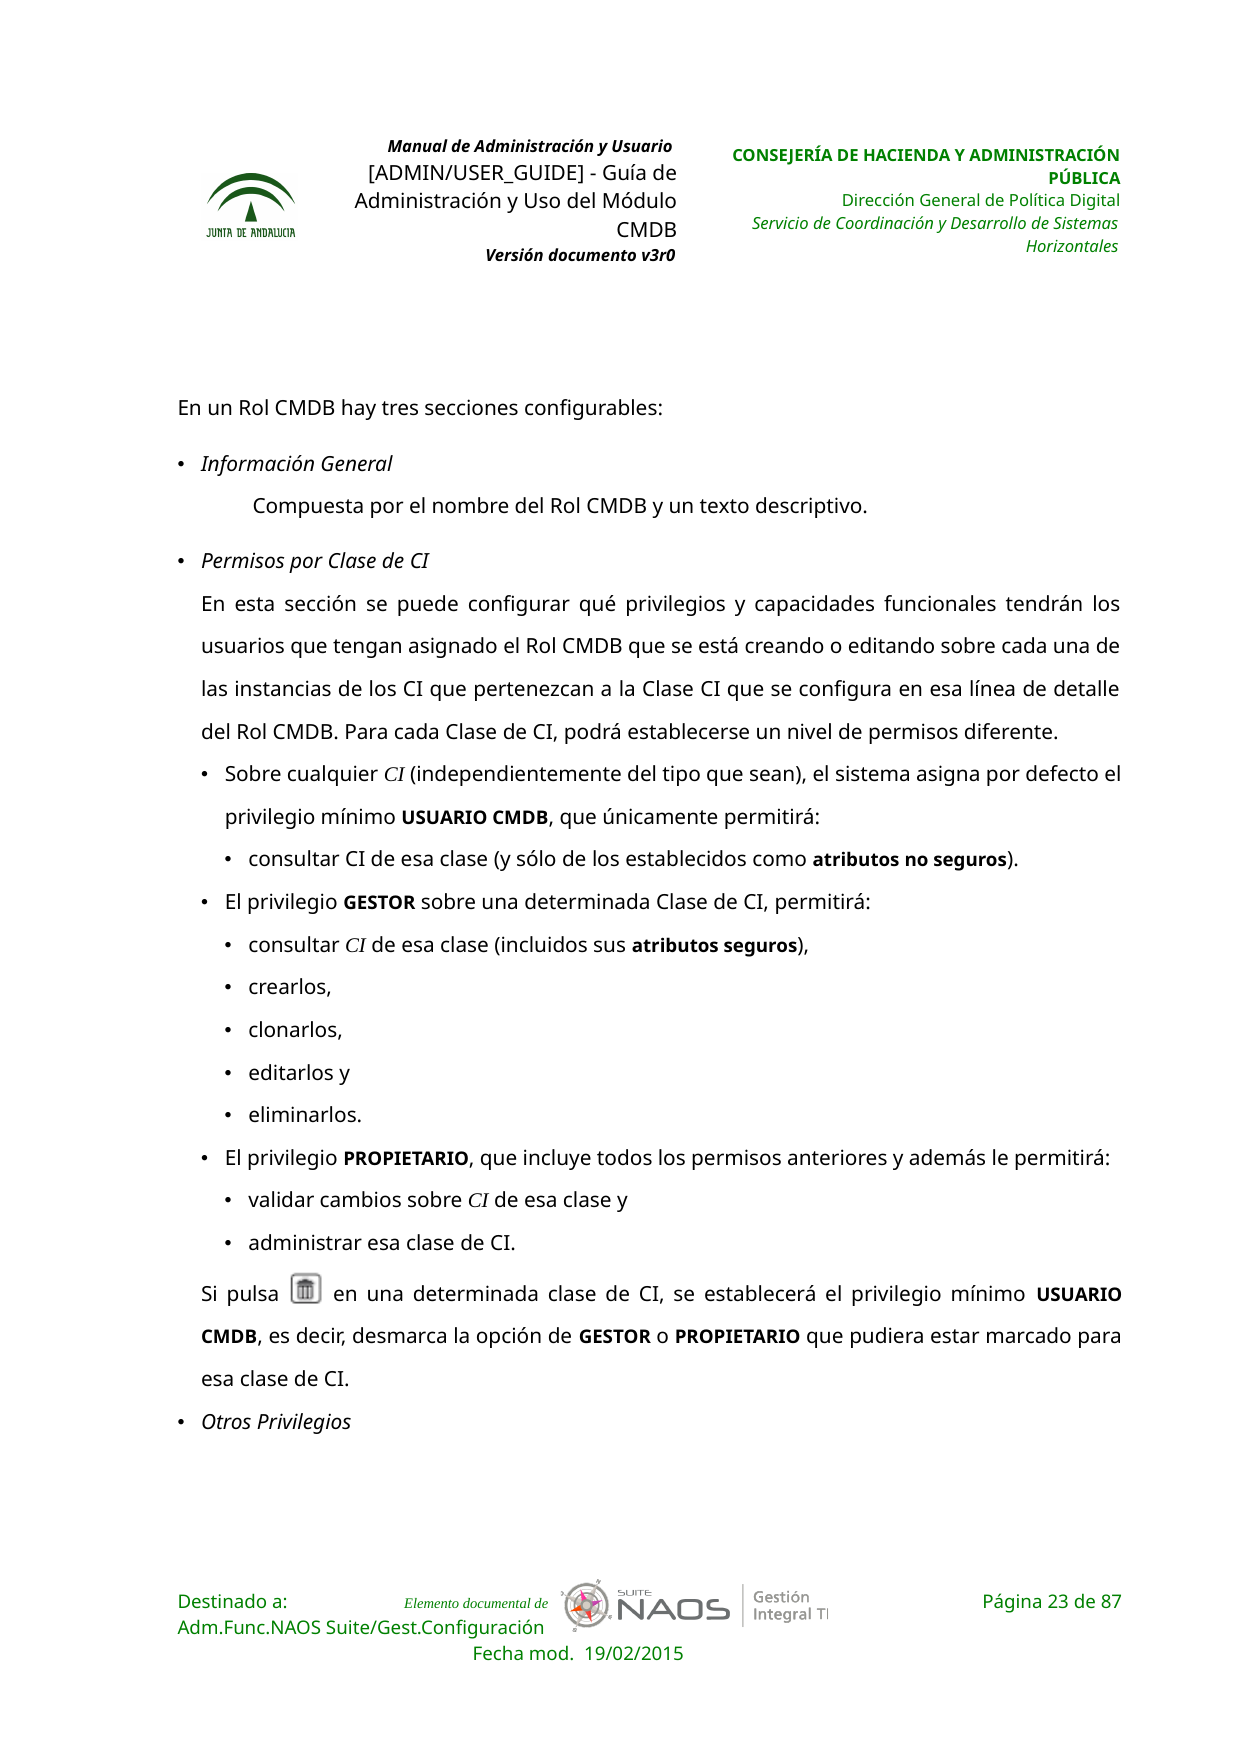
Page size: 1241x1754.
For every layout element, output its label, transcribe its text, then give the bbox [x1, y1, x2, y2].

list clonarlos, [224, 1015, 1122, 1043]
list Sobre cualquier CI (independientemente del tipo que sean), el sistema asigna por defecto el privilegio mínimo USUARIO CMDB, que únicamente permitirá: [201, 759, 1122, 830]
list editarlos y [224, 1058, 1122, 1086]
list El privilegio GESTOR sobre una determinada Clase de CI, permitirá: [201, 887, 1122, 916]
list administrar esa clase de CI. [224, 1228, 1122, 1256]
picture [288, 1270, 325, 1307]
picture [560, 1579, 829, 1632]
text En un Rol CMDB hay tres secciones configurables: [177, 393, 1122, 422]
list validar cambios sobre CI de esa clase y [224, 1185, 1122, 1214]
list Compuesta por el nombre del Rol CMDB y un texto descriptivo. [215, 491, 1122, 520]
list Otros Privilegios [177, 1407, 1122, 1435]
list eliminarlos. [224, 1100, 1122, 1129]
list En esta sección se puede configurar qué privilegios y capacidades funcionales tendrán los usuarios que tengan asignado el Rol CMDB que se está creando o editando sobre cada una de las instancias de los CI que pertenezcan a la Clase CI que se configura en esa línea de detalle del Rol CMDB. Para cada Clase de CI, podrá establecerse un nivel de permisos diferente. [177, 589, 1122, 745]
list Permisos por Clase de CI [177, 546, 1122, 575]
list Si pulsa en una determinada clase de CI, se establecerá el privilegio mínimo USUARIO CMDB, es decir, desmarca la opción de GESTOR o PROPIETARIO que pudiera estar marcado para esa clase de CI. [177, 1271, 1122, 1393]
picture [201, 173, 298, 241]
list consultar CI de esa clase (y sólo de los establecidos como atributos no seguros). [224, 844, 1122, 873]
list El privilegio PROPIETARIO, que incluye todos los permisos anteriores y además le permitirá: [201, 1143, 1122, 1171]
list consultar CI de esa clase (incluidos sus atributos seguros), [224, 930, 1122, 958]
list crearlos, [224, 972, 1122, 1001]
list Información General [177, 449, 1122, 477]
